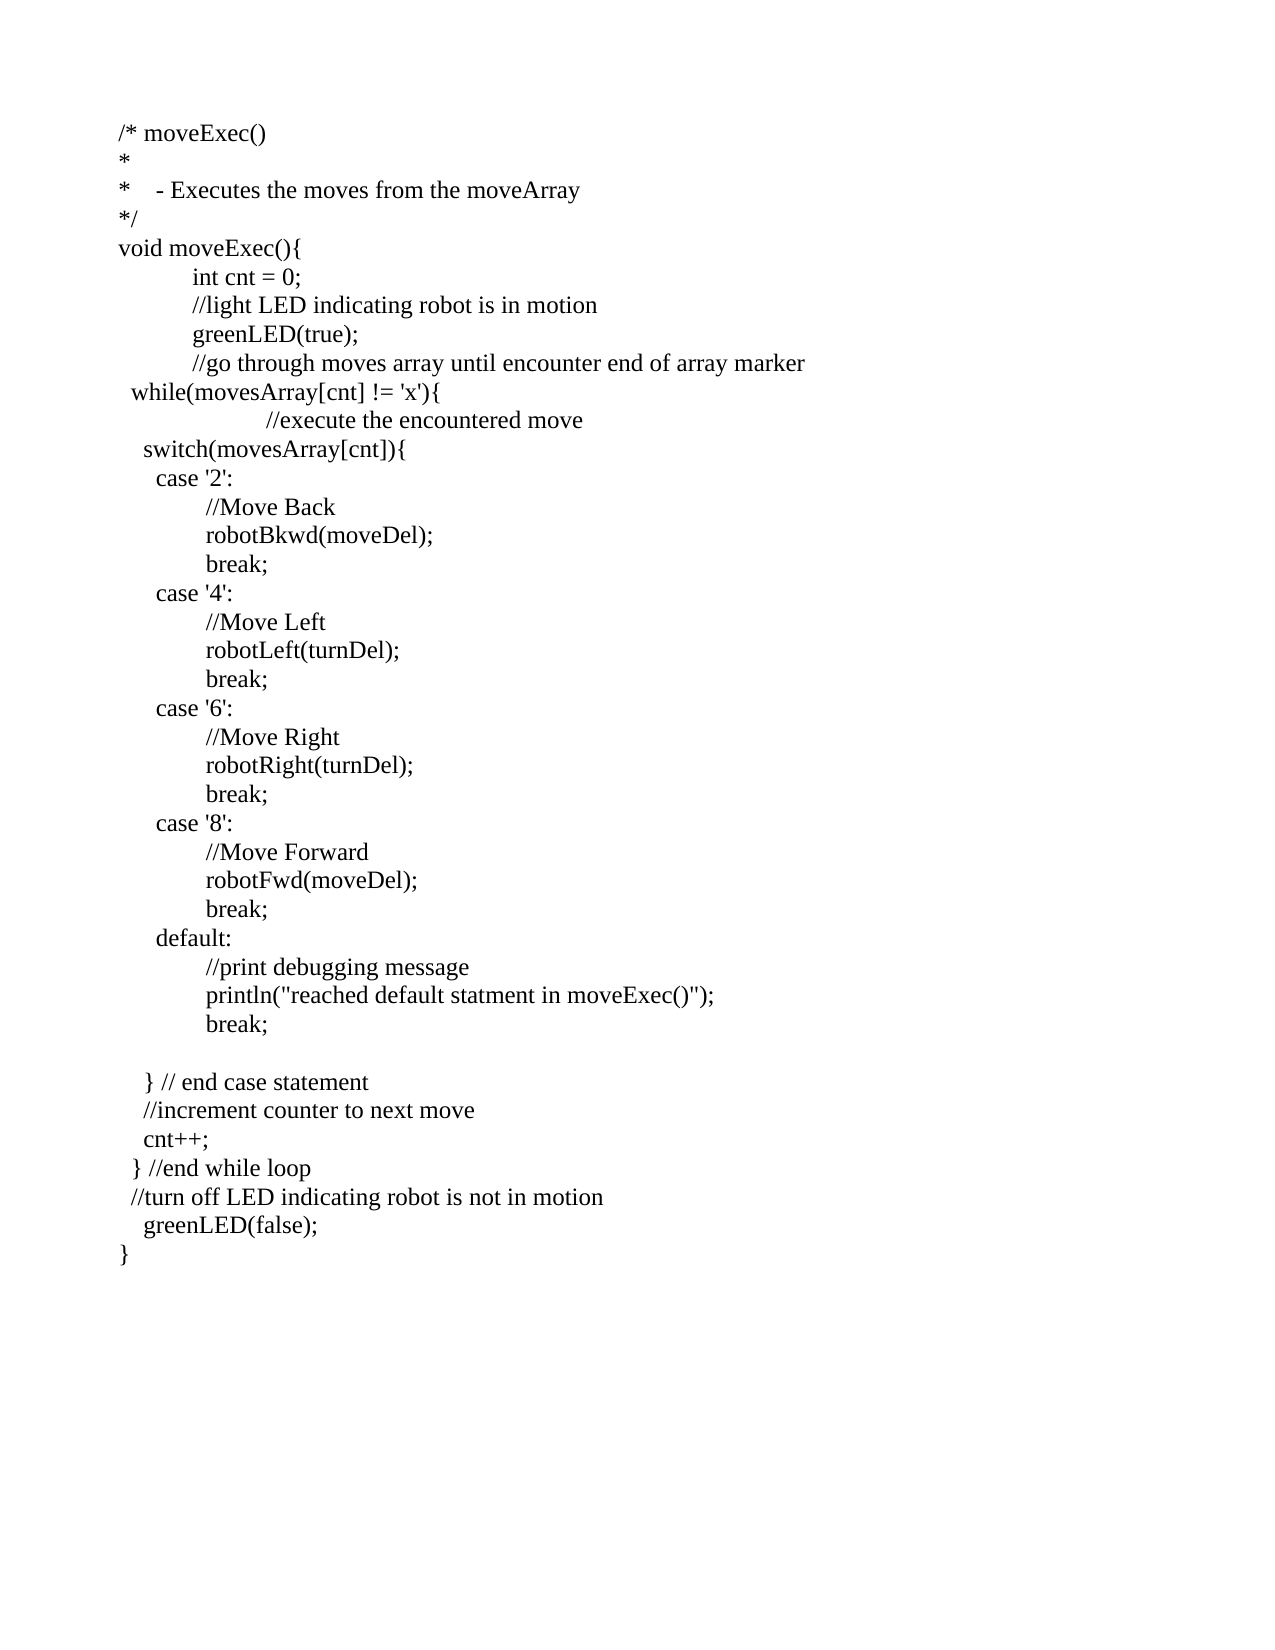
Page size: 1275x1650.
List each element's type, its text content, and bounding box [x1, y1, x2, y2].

text break; [118, 779, 1157, 808]
text //Move Left [118, 607, 1157, 636]
text println("reached default statment in moveExec()"); [118, 981, 1157, 1009]
text void moveExec(){ [118, 233, 1157, 262]
text greenLED(false); [118, 1211, 1157, 1239]
text } //end while loop [118, 1153, 1157, 1182]
text switch(movesArray[cnt]){ [118, 434, 1157, 463]
text * [118, 147, 1157, 176]
text robotRight(turnDel); [118, 751, 1157, 779]
text break; [118, 894, 1157, 923]
text case '2': [118, 463, 1157, 492]
text cnt++; [118, 1124, 1157, 1153]
text robotFwd(moveDel); [118, 866, 1157, 894]
text robotLeft(turnDel); [118, 636, 1157, 664]
text //turn off LED indicating robot is not in motion [118, 1182, 1157, 1211]
text robotBkwd(moveDel); [118, 521, 1157, 549]
text * - Executes the moves from the moveArray [118, 176, 1157, 204]
text //increment counter to next move [118, 1096, 1157, 1124]
text //go through moves array until encounter end of array marker [118, 348, 1157, 377]
text } [118, 1239, 1157, 1268]
text break; [118, 1009, 1157, 1038]
text case '8': [118, 808, 1157, 837]
text /* moveExec() [118, 118, 1157, 147]
text case '4': [118, 578, 1157, 607]
text //print debugging message [118, 952, 1157, 981]
text break; [118, 549, 1157, 578]
text default: [118, 923, 1157, 952]
text //light LED indicating robot is in motion [118, 291, 1157, 319]
text //Move Back [118, 492, 1157, 521]
text //execute the encountered move [118, 406, 1157, 434]
text greenLED(true); [118, 319, 1157, 348]
text } // end case statement [118, 1067, 1157, 1096]
text break; [118, 664, 1157, 693]
text //Move Forward [118, 837, 1157, 866]
text //Move Right [118, 722, 1157, 751]
text int cnt = 0; [118, 262, 1157, 291]
text case '6': [118, 693, 1157, 722]
text */ [118, 204, 1157, 233]
text while(movesArray[cnt] != 'x'){ [118, 377, 1157, 406]
